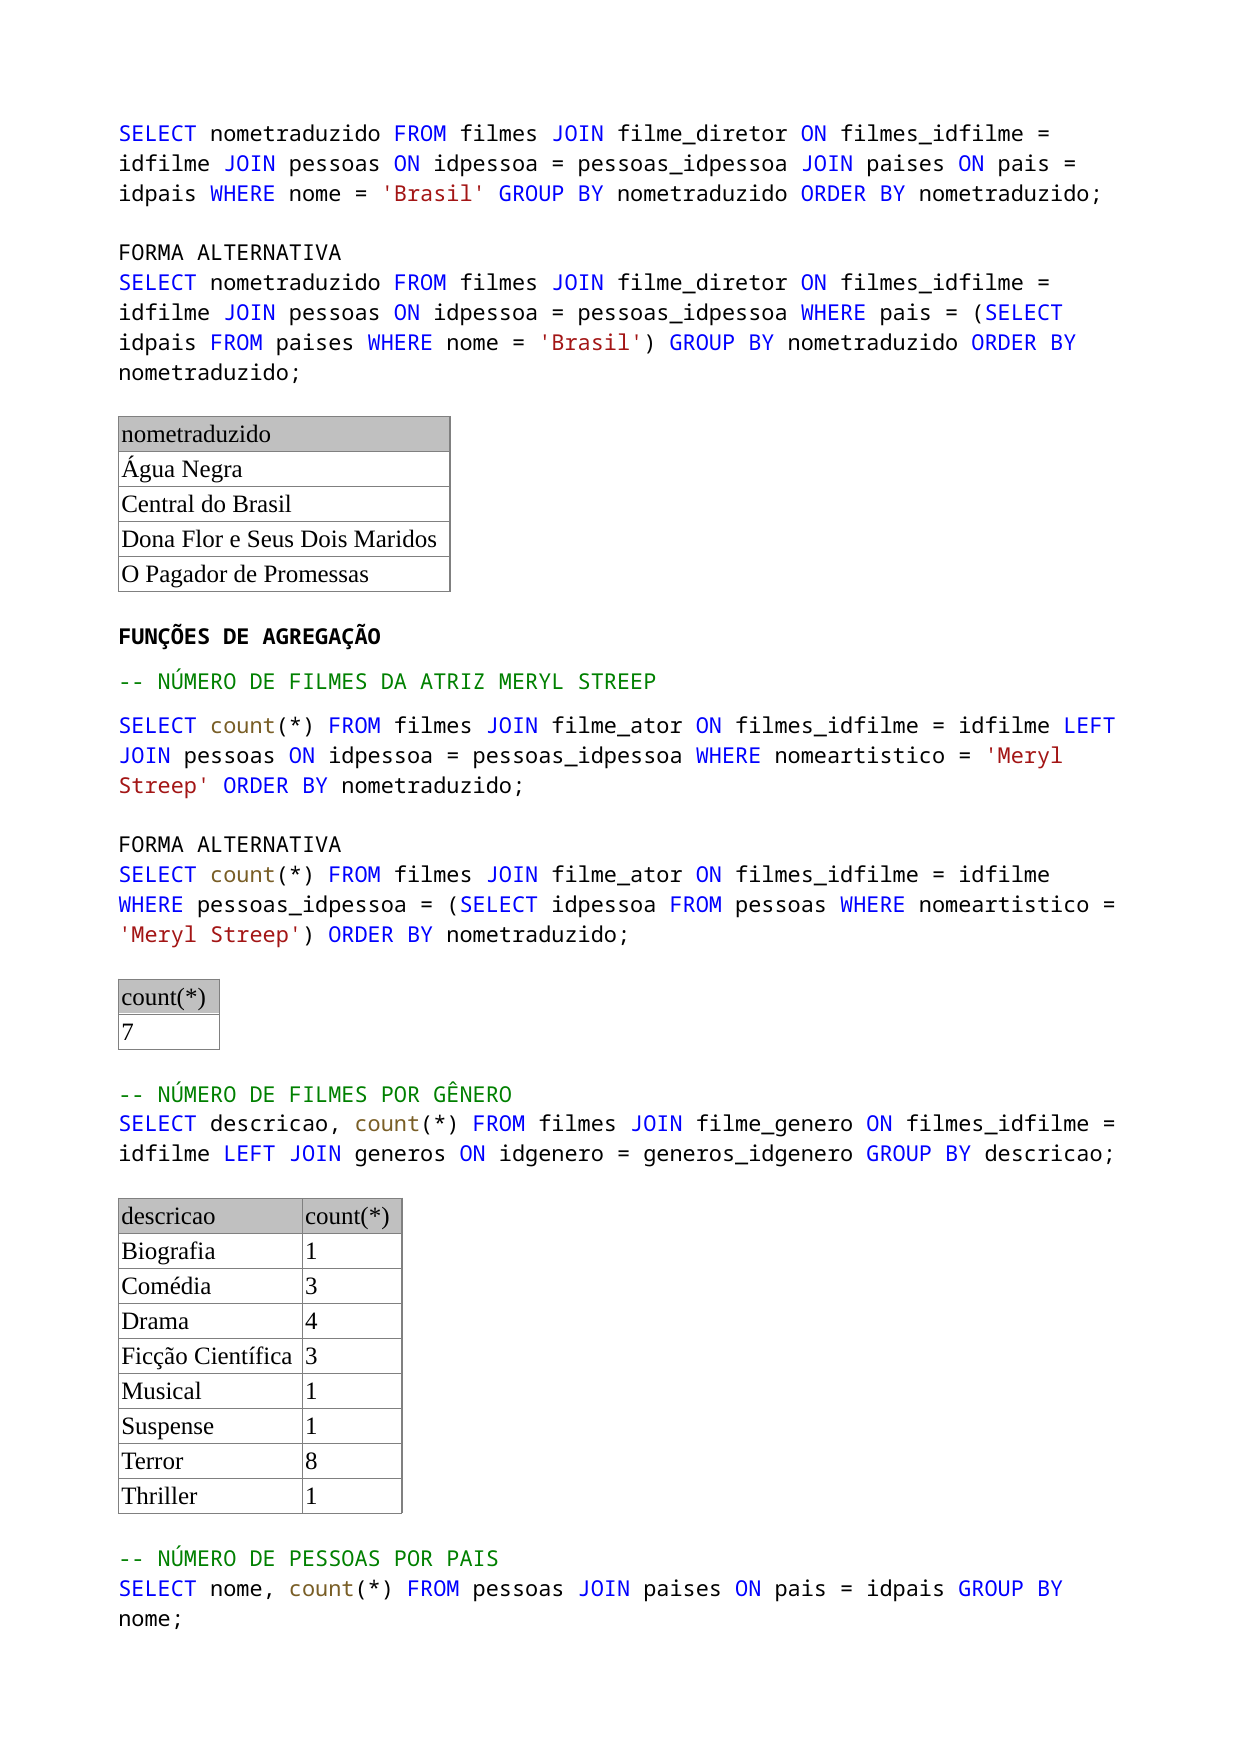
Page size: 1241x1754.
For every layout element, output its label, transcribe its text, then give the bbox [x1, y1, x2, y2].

table_cell Central do Brasil [119, 487, 449, 521]
text SELECT count(*) FROM filmes JOIN filme_ator ON filmes_idfilme = idfilme LEFT JOIN pessoas ON idpessoa = pessoas_idpessoa WHERE nomeartistico = 'Meryl Streep' ORDER BY nometraduzido; [118, 710, 1122, 800]
table_cell 7 [119, 1015, 219, 1048]
text -- NÚMERO DE PESSOAS POR PAIS [118, 1543, 1122, 1573]
table_cell 1 [303, 1234, 401, 1268]
table_cell Comédia [119, 1269, 302, 1303]
table_cell Drama [119, 1304, 302, 1338]
table_cell O Pagador de Promessas [119, 557, 449, 591]
table_cell 4 [303, 1304, 401, 1338]
table_header nometraduzido [119, 417, 449, 451]
table_cell Água Negra [119, 452, 449, 486]
text SELECT nometraduzido FROM filmes JOIN filme_diretor ON filmes_idfilme = idfilme JOIN pessoas ON idpessoa = pessoas_idpessoa WHERE pais = (SELECT idpais FROM paises WHERE nome = 'Brasil') GROUP BY nometraduzido ORDER BY nometraduzido; [118, 267, 1122, 386]
text FORMA ALTERNATIVA [118, 829, 1122, 859]
text SELECT nometraduzido FROM filmes JOIN filme_diretor ON filmes_idfilme = idfilme JOIN pessoas ON idpessoa = pessoas_idpessoa JOIN paises ON pais = idpais WHERE nome = 'Brasil' GROUP BY nometraduzido ORDER BY nometraduzido; [118, 118, 1122, 207]
table_cell Terror [119, 1444, 302, 1478]
table_cell Dona Flor e Seus Dois Maridos [119, 522, 449, 556]
table_cell 8 [303, 1444, 401, 1478]
table_cell Suspense [119, 1409, 302, 1443]
table_cell Biografia [119, 1234, 302, 1268]
text SELECT descricao, count(*) FROM filmes JOIN filme_genero ON filmes_idfilme = idfilme LEFT JOIN generos ON idgenero = generos_idgenero GROUP BY descricao; [118, 1108, 1122, 1168]
table_header count(*) [119, 980, 219, 1013]
text FORMA ALTERNATIVA [118, 237, 1122, 267]
text SELECT nome, count(*) FROM pessoas JOIN paises ON pais = idpais GROUP BY nome; [118, 1573, 1122, 1632]
text FUNÇÕES DE AGREGAÇÃO [118, 621, 1122, 651]
table_cell 3 [303, 1339, 401, 1373]
table_cell 3 [303, 1269, 401, 1303]
table_header descricao [119, 1199, 302, 1233]
table_cell 1 [303, 1409, 401, 1443]
text -- NÚMERO DE FILMES POR GÊNERO [118, 1078, 1122, 1108]
table_cell Musical [119, 1374, 302, 1408]
text SELECT count(*) FROM filmes JOIN filme_ator ON filmes_idfilme = idfilme WHERE pessoas_idpessoa = (SELECT idpessoa FROM pessoas WHERE nomeartistico = 'Meryl Streep') ORDER BY nometraduzido; [118, 859, 1122, 949]
table_cell Ficção Científica [119, 1339, 302, 1373]
table_cell 1 [303, 1374, 401, 1408]
text -- NÚMERO DE FILMES DA ATRIZ MERYL STREEP [118, 666, 1122, 696]
table_header count(*) [303, 1199, 401, 1233]
table_cell 1 [303, 1479, 401, 1513]
table_cell Thriller [119, 1479, 302, 1513]
